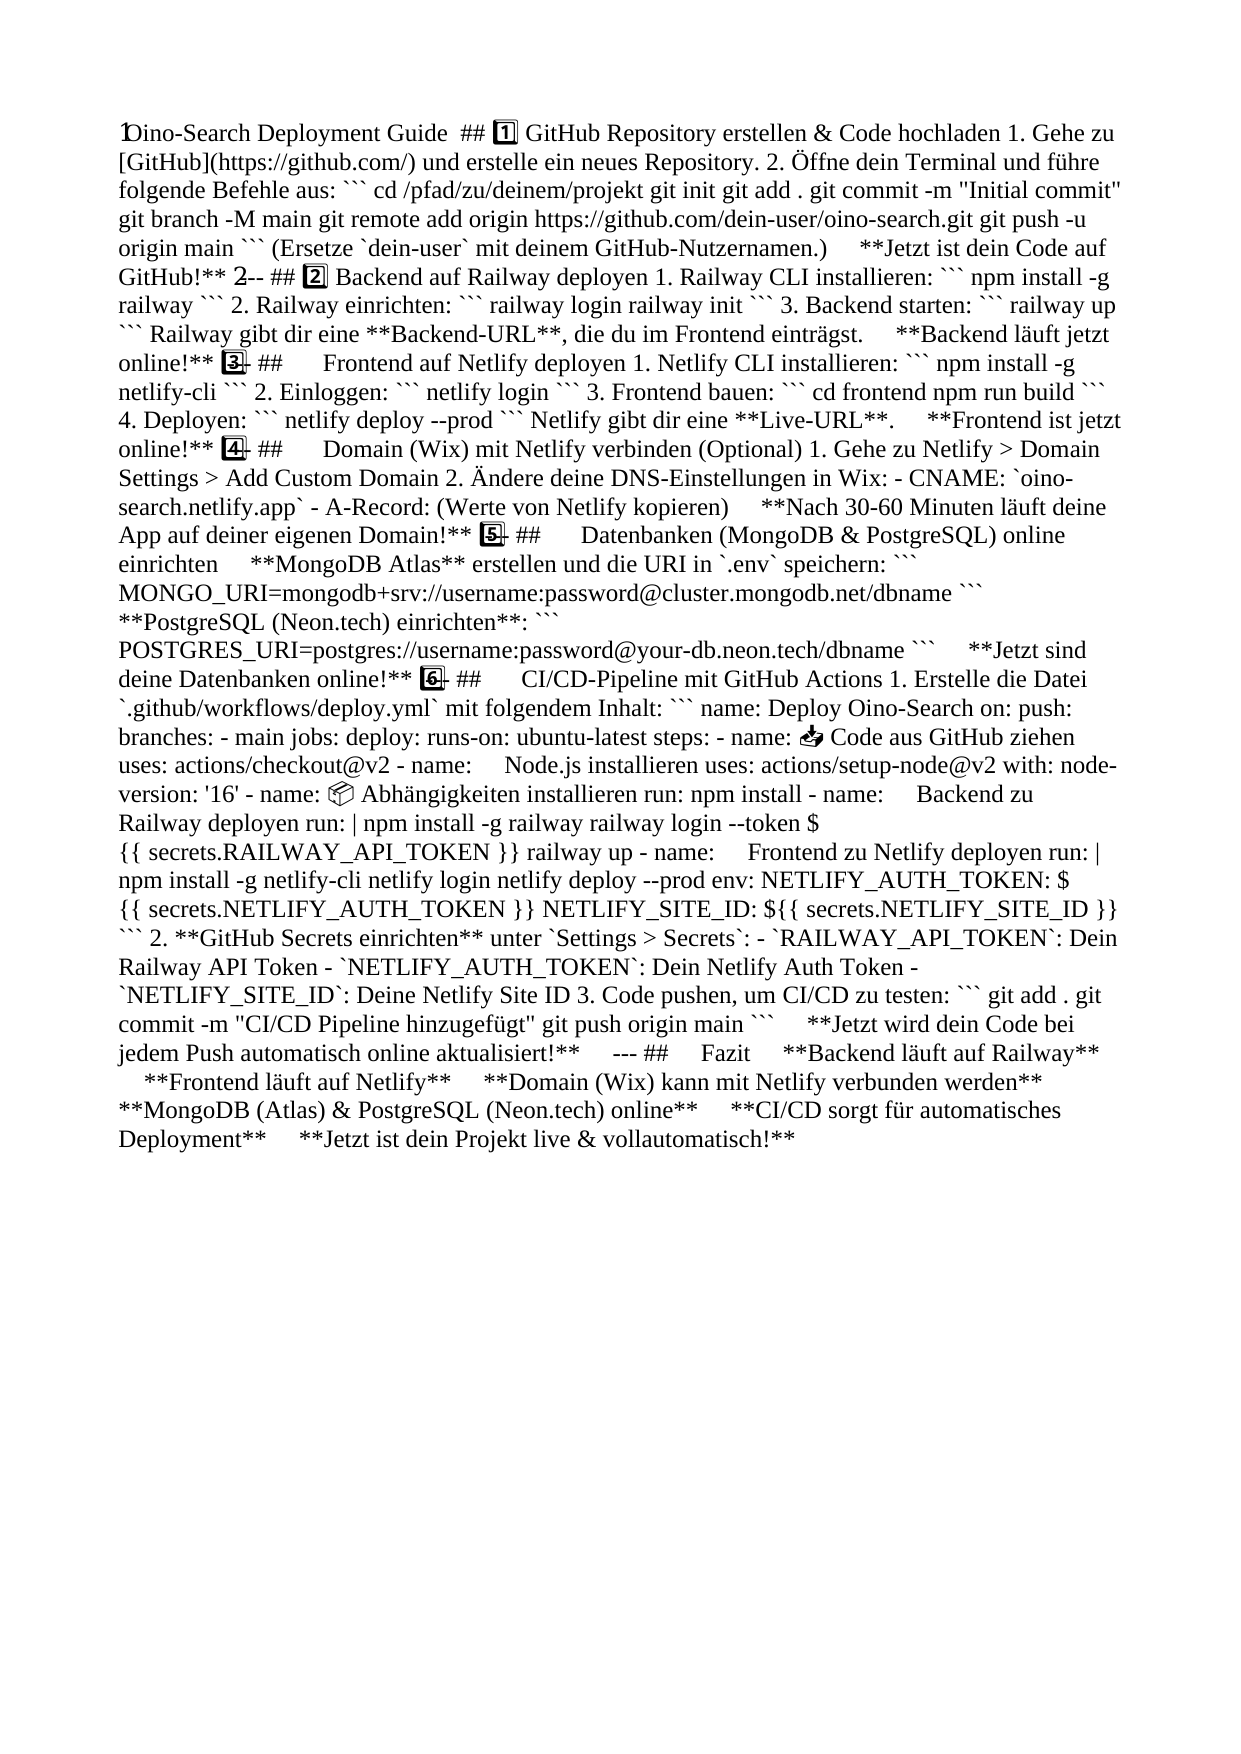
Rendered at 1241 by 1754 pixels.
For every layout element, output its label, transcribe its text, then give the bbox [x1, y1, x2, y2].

text 🚀 Oino-Search Deployment Guide 🚀 ## 1️⃣ GitHub Repository erstellen & Code hochladen 1. Gehe zu [GitHub](https://github.com/) und erstelle ein neues Repository. 2. Öffne dein Terminal und führe folgende Befehle aus: ``` cd /pfad/zu/deinem/projekt git init git add . git commit -m "Initial commit" git branch -M main git remote add origin https://github.com/dein-user/oino-search.git git push -u origin main ``` (Ersetze `dein-user` mit deinem GitHub-Nutzernamen.) ✅ **Jetzt ist dein Code auf GitHub!** 🚀 --- ## 2️⃣ Backend auf Railway deployen 1. Railway CLI installieren: ``` npm install -g railway ``` 2. Railway einrichten: ``` railway login railway init ``` 3. Backend starten: ``` railway up ``` Railway gibt dir eine **Backend-URL**, die du im Frontend einträgst. ✅ **Backend läuft jetzt online!** 🎉 --- ## 3️⃣ Frontend auf Netlify deployen 1. Netlify CLI installieren: ``` npm install -g netlify-cli ``` 2. Einloggen: ``` netlify login ``` 3. Frontend bauen: ``` cd frontend npm run build ``` 4. Deployen: ``` netlify deploy --prod ``` Netlify gibt dir eine **Live-URL**. ✅ **Frontend ist jetzt online!** 🎉 --- ## 4️⃣ Domain (Wix) mit Netlify verbinden (Optional) 1. Gehe zu Netlify > Domain Settings > Add Custom Domain 2. Ändere deine DNS-Einstellungen in Wix: - CNAME: `oino-search.netlify.app` - A-Record: (Werte von Netlify kopieren) ✅ **Nach 30-60 Minuten läuft deine App auf deiner eigenen Domain!** 🎉 --- ## 5️⃣ Datenbanken (MongoDB & PostgreSQL) online einrichten 🔹 **MongoDB Atlas** erstellen und die URI in `.env` speichern: ``` MONGO_URI=mongodb+srv://username:password@cluster.mongodb.net/dbname ``` 🔹 **PostgreSQL (Neon.tech) einrichten**: ``` POSTGRES_URI=postgres://username:password@your-db.neon.tech/dbname ``` ✅ **Jetzt sind deine Datenbanken online!** 🎉 --- ## 6️⃣ CI/CD-Pipeline mit GitHub Actions 1. Erstelle die Datei `.github/workflows/deploy.yml` mit folgendem Inhalt: ``` name: Deploy Oino-Search on: push: branches: - main jobs: deploy: runs-on: ubuntu-latest steps: - name: 📥 Code aus GitHub ziehen uses: actions/checkout@v2 - name: 🔧 Node.js installieren uses: actions/setup-node@v2 with: node-version: '16' - name: 📦 Abhängigkeiten installieren run: npm install - name: 🚀 Backend zu Railway deployen run: | npm install -g railway railway login --token ${{ secrets.RAILWAY_API_TOKEN }} railway up - name: 🌐 Frontend zu Netlify deployen run: | npm install -g netlify-cli netlify login netlify deploy --prod env: NETLIFY_AUTH_TOKEN: ${{ secrets.NETLIFY_AUTH_TOKEN }} NETLIFY_SITE_ID: ${{ secrets.NETLIFY_SITE_ID }} ``` 2. **GitHub Secrets einrichten** unter `Settings > Secrets`: - `RAILWAY_API_TOKEN`: Dein Railway API Token - `NETLIFY_AUTH_TOKEN`: Dein Netlify Auth Token - `NETLIFY_SITE_ID`: Deine Netlify Site ID 3. Code pushen, um CI/CD zu testen: ``` git add . git commit -m "CI/CD Pipeline hinzugefügt" git push origin main ``` ✅ **Jetzt wird dein Code bei jedem Push automatisch online aktualisiert!** 🎉 --- ## 🎯 Fazit ✅ **Backend läuft auf Railway** ✅ **Frontend läuft auf Netlify** ✅ **Domain (Wix) kann mit Netlify verbunden werden** ✅ **MongoDB (Atlas) & PostgreSQL (Neon.tech) online** ✅ **CI/CD sorgt für automatisches Deployment** 🎉 **Jetzt ist dein Projekt live & vollautomatisch!** 🚀 [118, 118, 1122, 1153]
